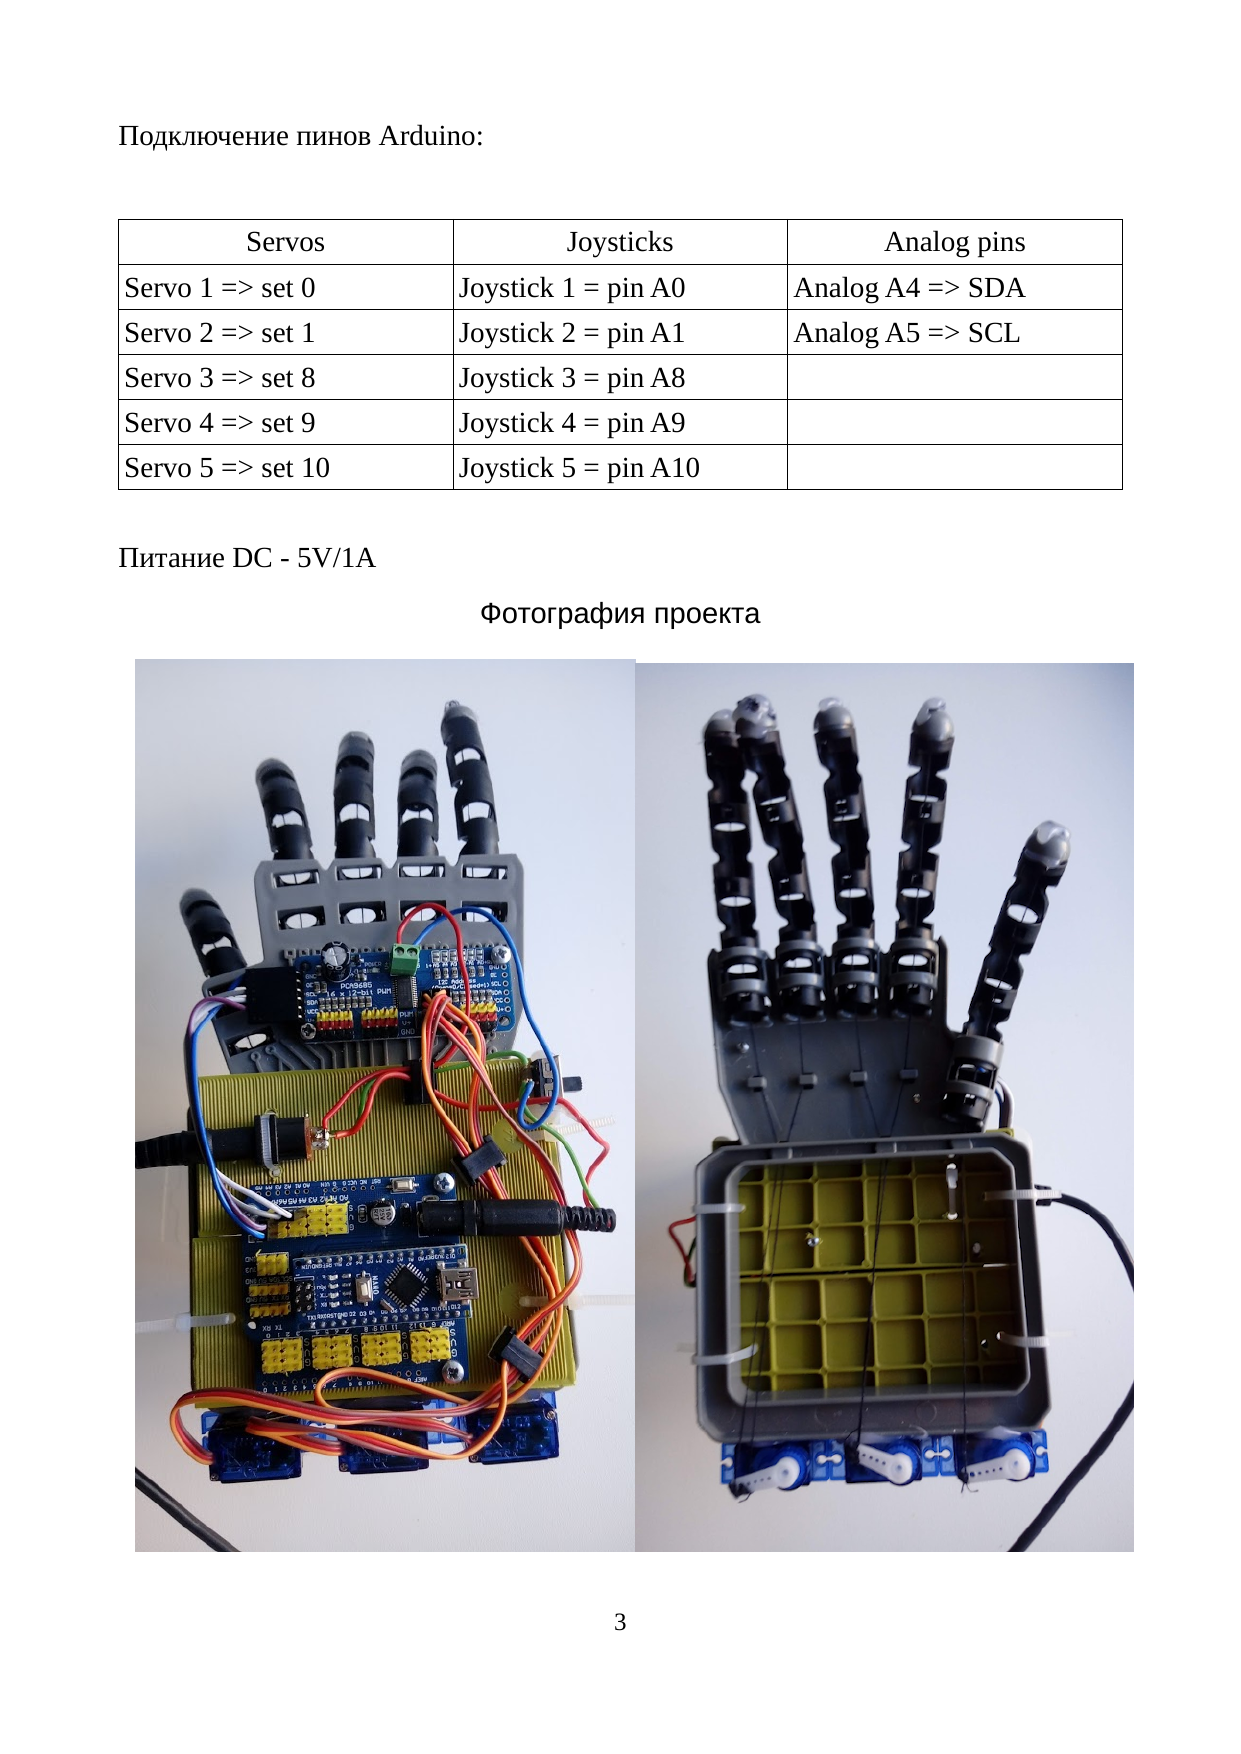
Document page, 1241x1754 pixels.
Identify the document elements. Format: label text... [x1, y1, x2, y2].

table_cell Analog A5 => SCL [788, 310, 1122, 354]
table_cell Joystick 1 = pin A0 [454, 265, 787, 309]
table_cell Joystick 5 = pin A10 [454, 445, 787, 489]
table_cell Servo 3 => set 8 [119, 355, 453, 399]
table_cell Servo 5 => set 10 [119, 445, 453, 489]
table_cell Servo 1 => set 0 [119, 265, 453, 309]
table_cell [788, 445, 1122, 489]
text Подключение пинов Arduino: [118, 118, 1122, 152]
table_cell [788, 355, 1122, 399]
table_cell [788, 400, 1122, 444]
table_cell Joystick 2 = pin A1 [454, 310, 787, 354]
table_header Analog pins [788, 220, 1122, 264]
table_cell Joystick 3 = pin A8 [454, 355, 787, 399]
text Питание DC - 5V/1A [118, 540, 1122, 573]
picture [135, 659, 1137, 1552]
table_cell Servo 4 => set 9 [119, 400, 453, 444]
table_cell Servo 2 => set 1 [119, 310, 453, 354]
table_cell Analog A4 => SDA [788, 265, 1122, 309]
table_cell Joystick 4 = pin A9 [454, 400, 787, 444]
subtitle Фотография проекта [118, 596, 1122, 630]
table_header Joysticks [454, 220, 787, 264]
table_header Servos [119, 220, 453, 264]
